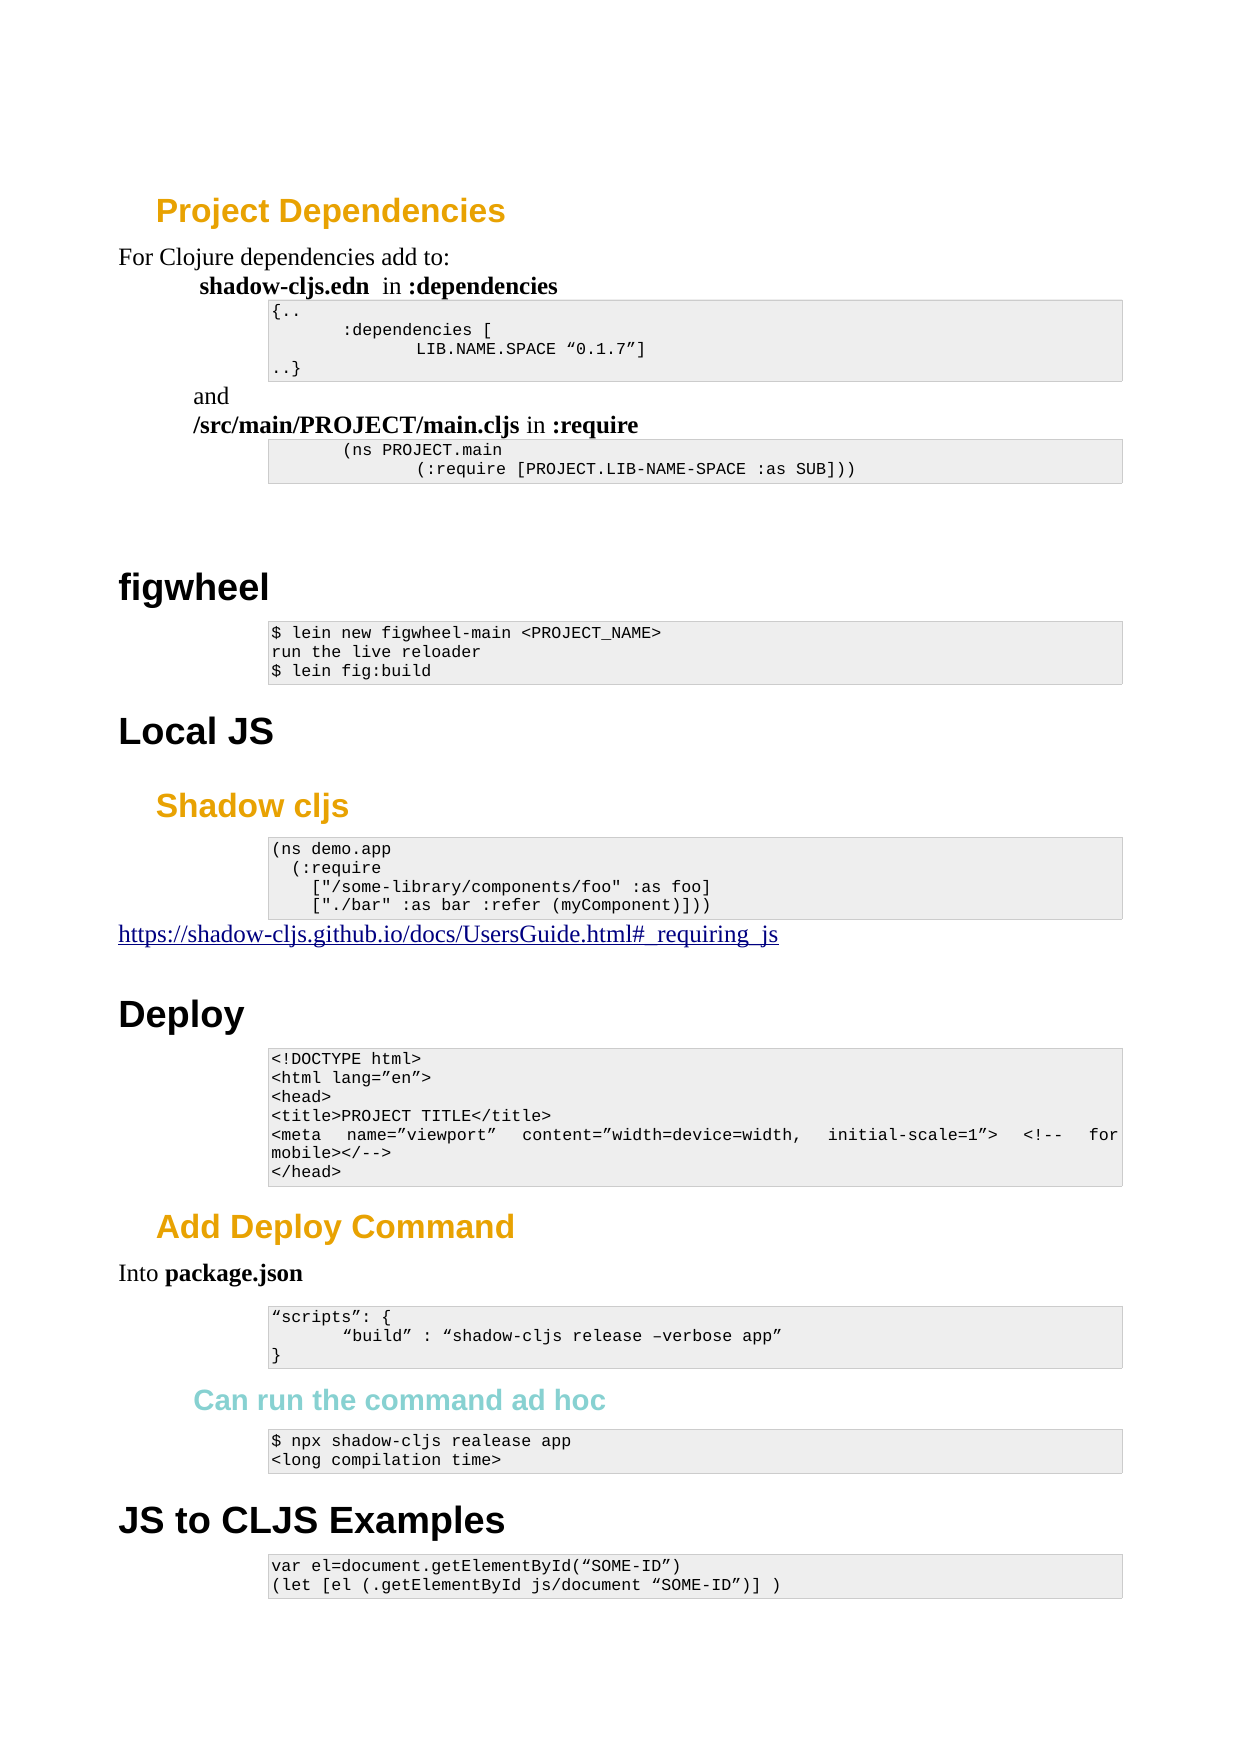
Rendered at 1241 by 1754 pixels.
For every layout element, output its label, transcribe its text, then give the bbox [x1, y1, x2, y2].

text <title>PROJECT TITLE</title> [269, 1104, 1122, 1123]
text ["./bar" :as bar :refer (myComponent)])) [269, 894, 1122, 919]
text “build” : “shadow-cljs release –verbose app” [269, 1324, 1122, 1343]
text <!DOCTYPE html> [269, 1049, 1122, 1067]
text $ lein fig:build [269, 659, 1122, 684]
text and [193, 381, 1122, 410]
text https://shadow-cljs.github.io/docs/UsersGuide.html#_requiring_js [118, 919, 1122, 948]
text :dependencies [ [269, 318, 1122, 337]
subtitle Can run the command ad hoc [193, 1383, 1122, 1417]
subtitle Deploy [118, 992, 1122, 1035]
text <html lang=”en”> [269, 1067, 1122, 1085]
text For Clojure dependencies add to: [118, 242, 1122, 271]
text var el=document.getElementById(“SOME-ID”) [269, 1555, 1122, 1573]
text ["/some-library/components/foo" :as foo] [269, 875, 1122, 894]
text <long compilation time> [269, 1448, 1122, 1473]
text Into package.json [118, 1258, 1122, 1287]
text {.. [269, 301, 1122, 318]
text run the live reloader [269, 640, 1122, 659]
subtitle figwheel [118, 565, 1122, 609]
text } [269, 1343, 1122, 1368]
text (:require [PROJECT.LIB-NAME-SPACE :as SUB])) [269, 458, 1122, 483]
text (ns demo.app [269, 838, 1122, 856]
text “scripts”: { [269, 1307, 1122, 1324]
text LIB.NAME.SPACE “0.1.7”] [269, 337, 1122, 356]
text $ npx shadow-cljs realease app [269, 1430, 1122, 1448]
subtitle Local JS [118, 709, 1122, 753]
text ..} [269, 356, 1122, 381]
text </head> [269, 1161, 1122, 1186]
text shadow-cljs.edn in :dependencies [193, 271, 1122, 299]
subtitle Project Dependencies [156, 191, 1122, 229]
text (:require [269, 856, 1122, 875]
text /src/main/PROJECT/main.cljs in :require [193, 410, 1122, 439]
text (ns PROJECT.main [269, 440, 1122, 458]
subtitle Add Deploy Command [156, 1207, 1122, 1245]
subtitle JS to CLJS Examples [118, 1498, 1122, 1542]
text <head> [269, 1085, 1122, 1104]
subtitle Shadow cljs [156, 786, 1122, 825]
text $ lein new figwheel-main <PROJECT_NAME> [269, 622, 1122, 640]
text (let [el (.getElementById js/document “SOME-ID”)] ) [269, 1573, 1122, 1598]
text <meta name=”viewport” content=”width=device=width, initial-scale=1”> <!-- for mobile></--> [269, 1123, 1122, 1161]
